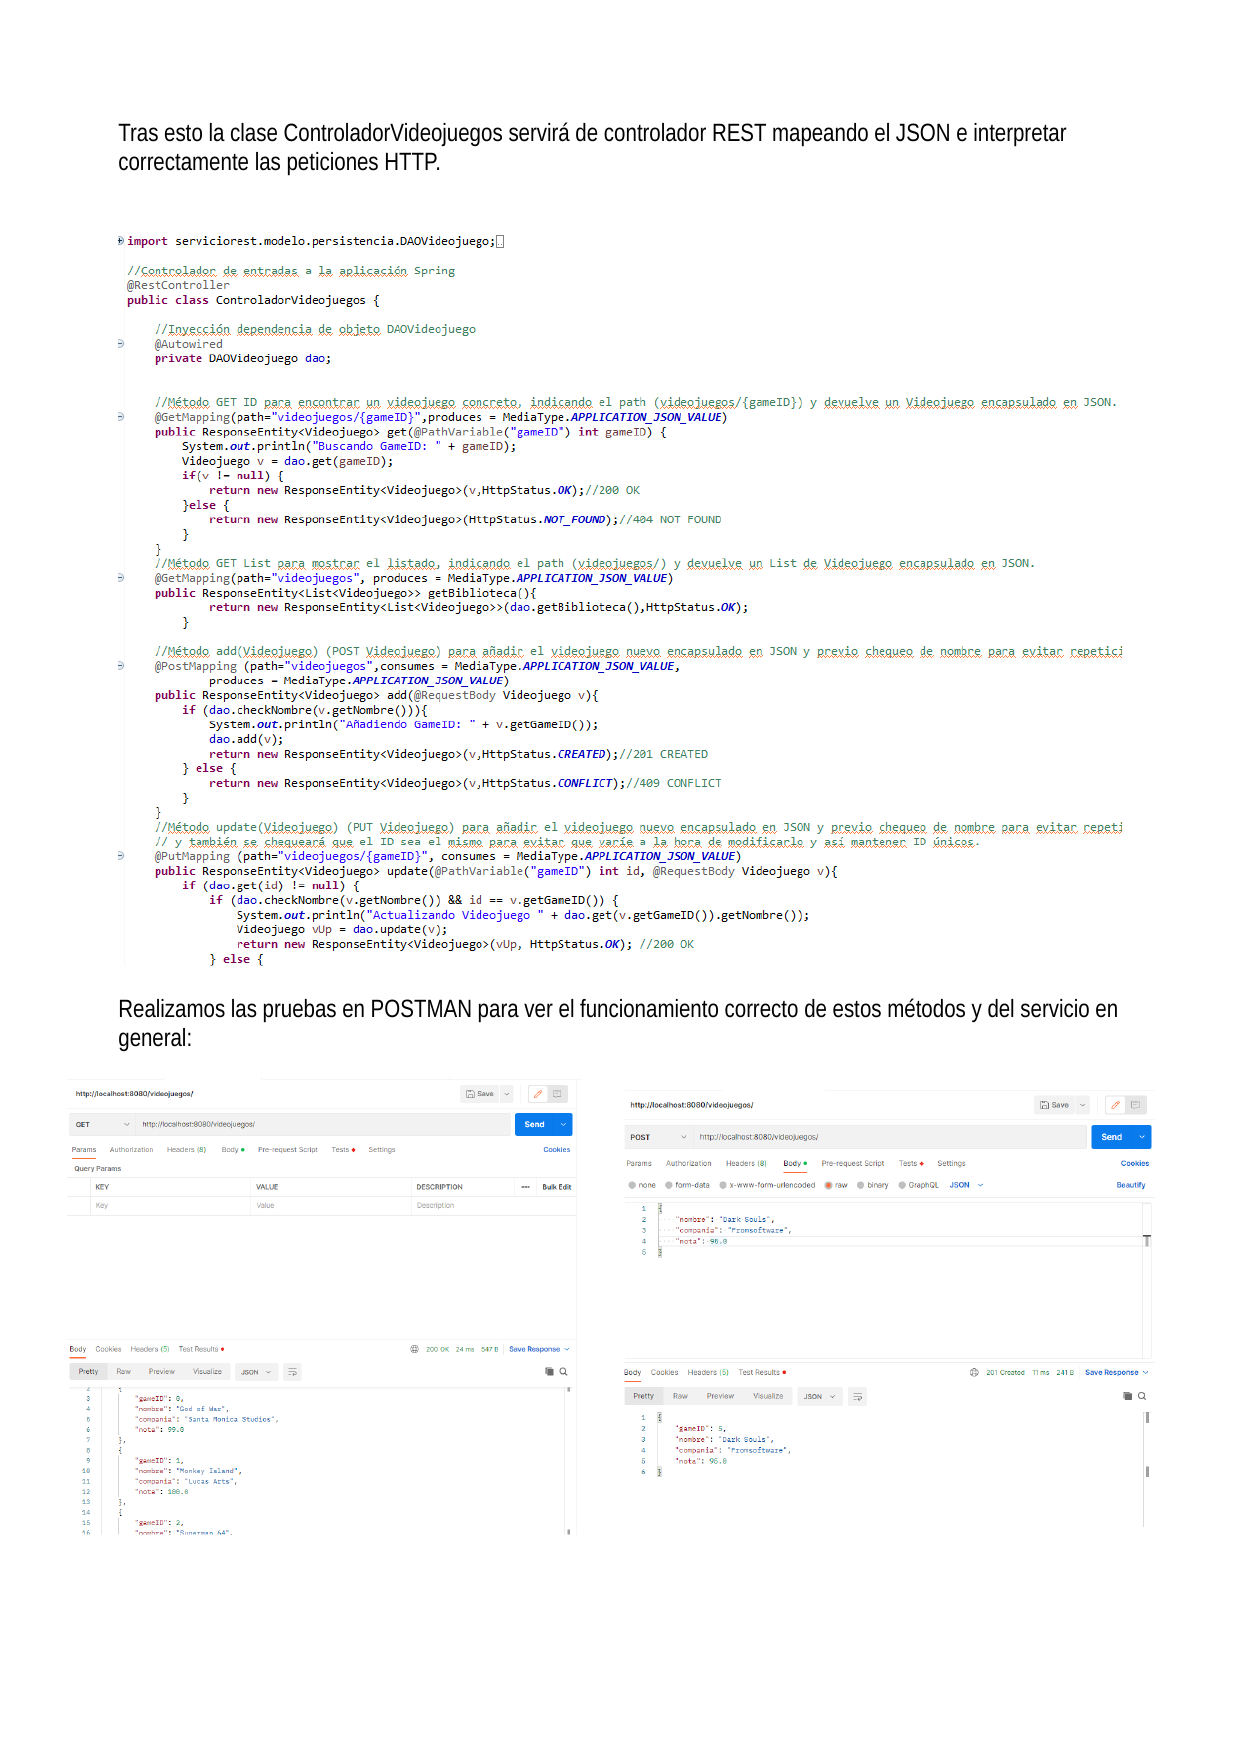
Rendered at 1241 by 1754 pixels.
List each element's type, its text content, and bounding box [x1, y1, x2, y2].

text Realizamos las pruebas en POSTMAN para ver el funcionamiento correcto de estos métodos y del servicio en general: [118, 994, 1122, 1052]
picture [118, 232, 1123, 966]
picture [624, 1090, 1155, 1527]
text Tras esto la clase ControladorVideojuegos servirá de controlador REST mapeando el JSON e interpretar correctamente las peticiones HTTP. [118, 118, 1122, 175]
picture [67, 1077, 582, 1535]
